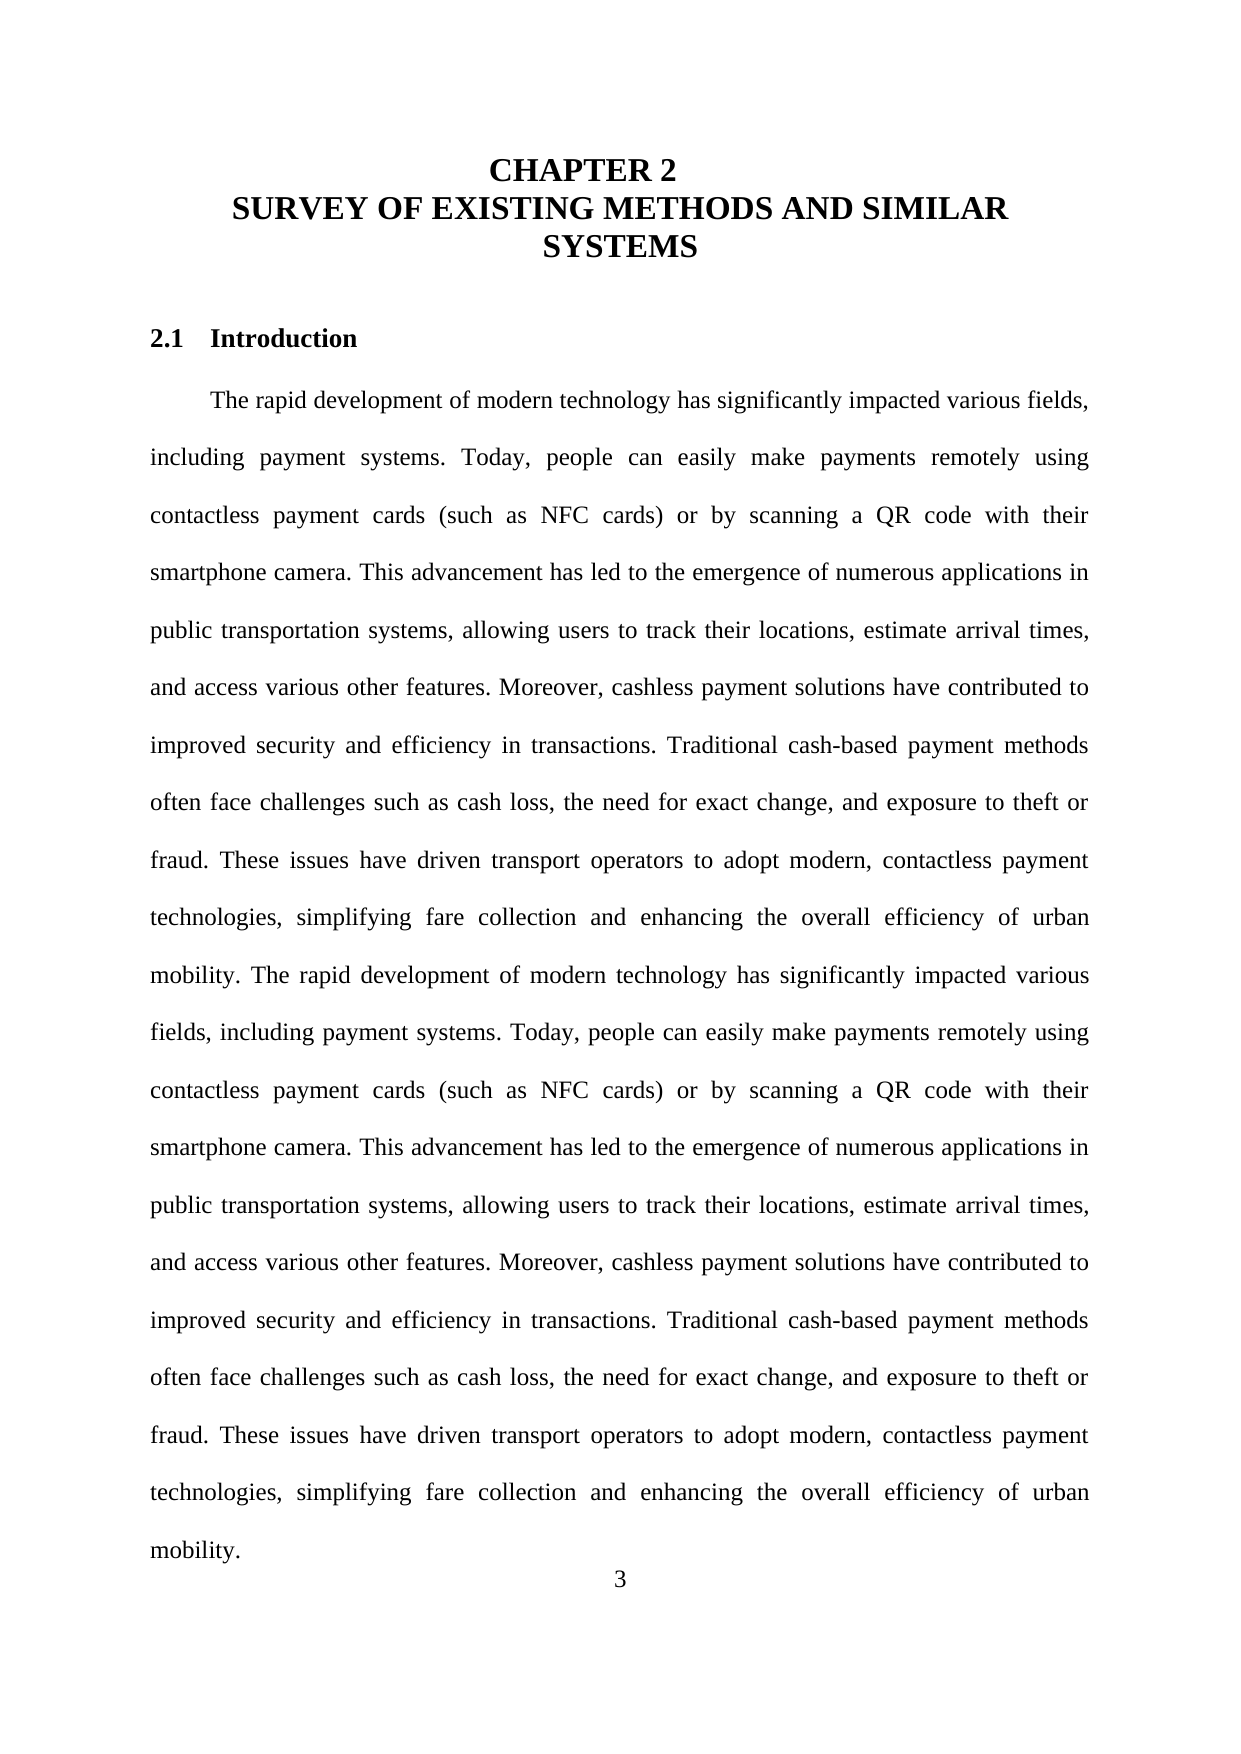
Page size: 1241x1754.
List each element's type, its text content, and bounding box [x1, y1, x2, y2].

text The rapid development of modern technology has significantly impacted various fields, including payment systems. Today, people can easily make payments remotely using contactless payment cards (such as NFC cards) or by scanning a QR code with their smartphone camera. This advancement has led to the emergence of numerous applications in public transportation systems, allowing users to track their locations, estimate arrival times, and access various other features. Moreover, cashless payment solutions have contributed to improved security and efficiency in transactions. Traditional cash-based payment methods often face challenges such as cash loss, the need for exact change, and exposure to theft or fraud. These issues have driven transport operators to adopt modern, contactless payment technologies, simplifying fare collection and enhancing the overall efficiency of urban mobility. The rapid development of modern technology has significantly impacted various fields, including payment systems. Today, people can easily make payments remotely using contactless payment cards (such as NFC cards) or by scanning a QR code with their smartphone camera. This advancement has led to the emergence of numerous applications in public transportation systems, allowing users to track their locations, estimate arrival times, and access various other features. Moreover, cashless payment solutions have contributed to improved security and efficiency in transactions. Traditional cash-based payment methods often face challenges such as cash loss, the need for exact change, and exposure to theft or fraud. These issues have driven transport operators to adopt modern, contactless payment technologies, simplifying fare collection and enhancing the overall efficiency of urban mobility. [150, 385, 1090, 1563]
subtitle Introduction [150, 322, 1090, 354]
subtitle Survey of Existing Methods and Similar Systems [150, 150, 1090, 265]
